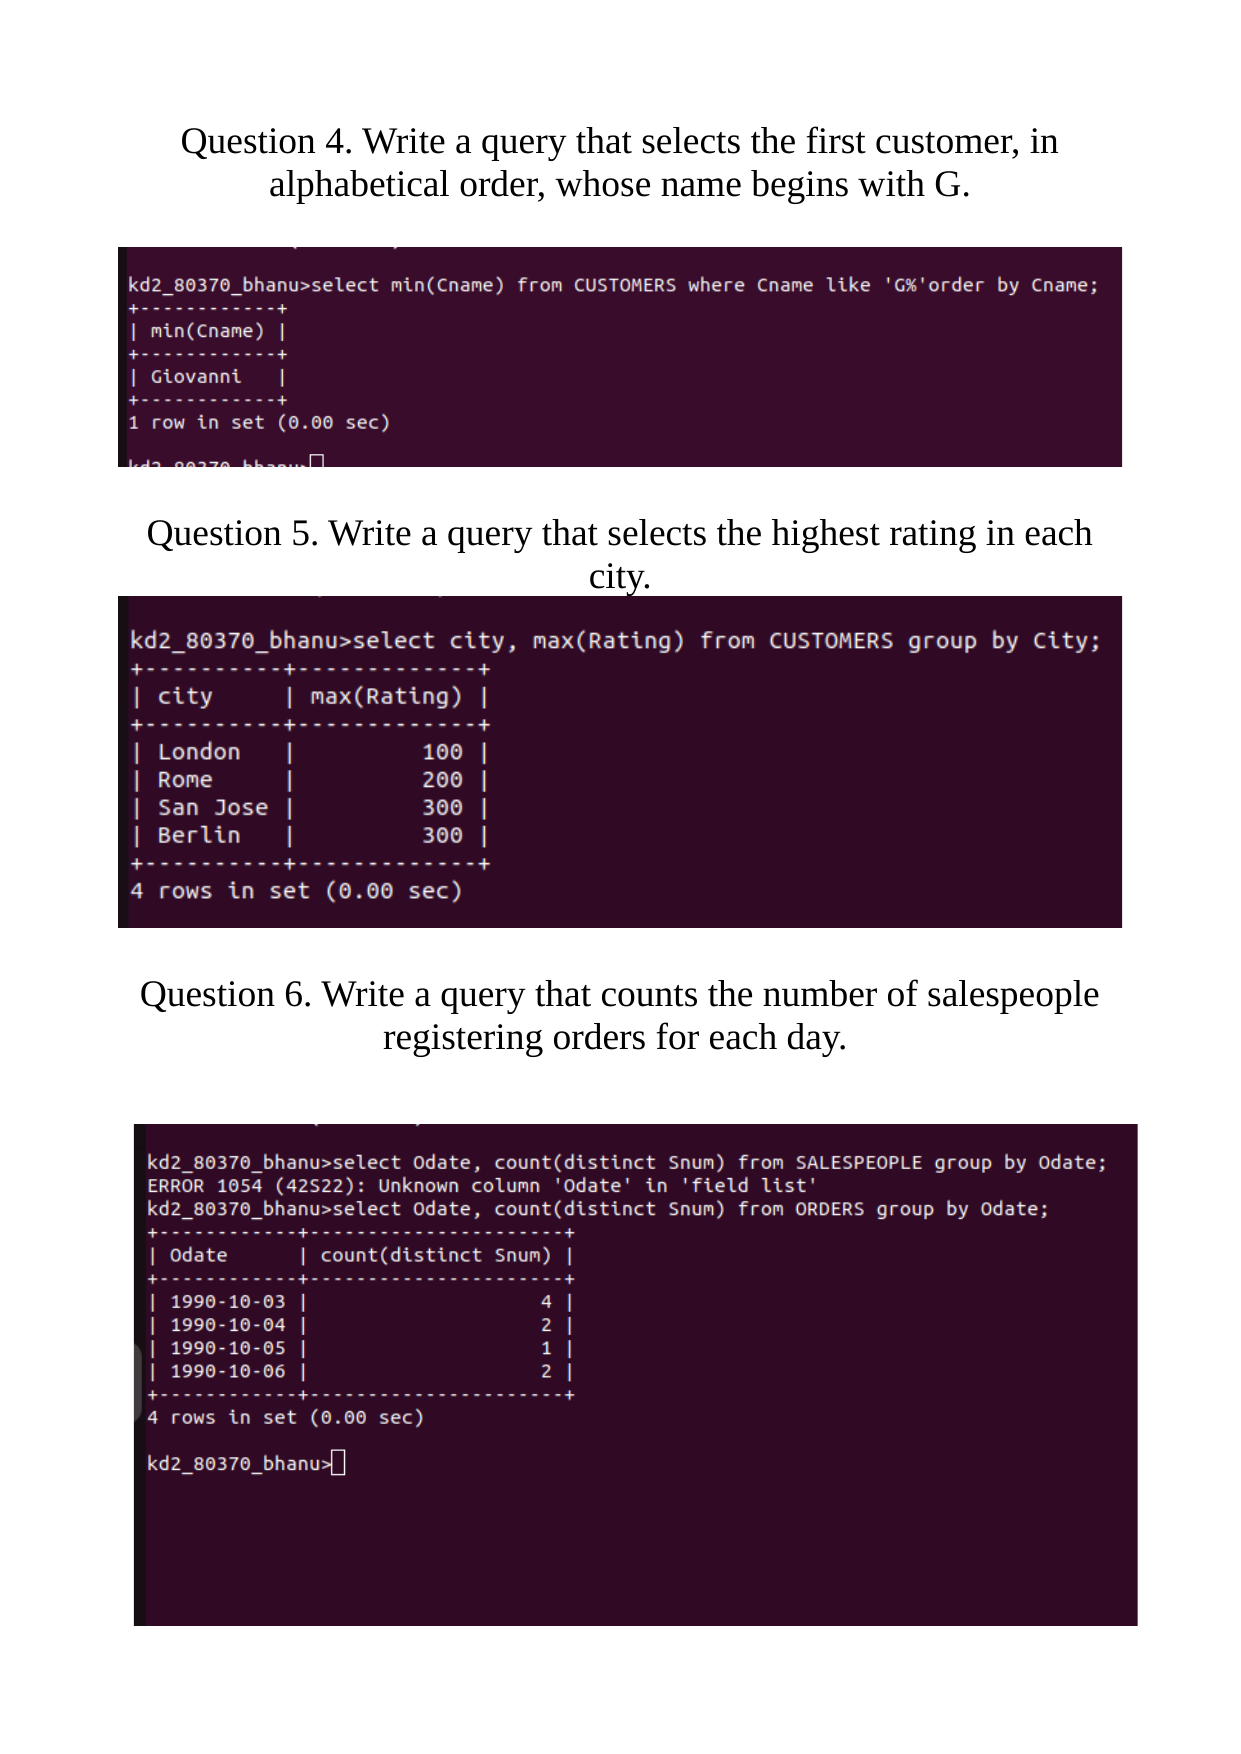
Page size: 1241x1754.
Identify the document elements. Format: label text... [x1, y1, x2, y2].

picture [118, 247, 1123, 467]
picture [118, 596, 1123, 928]
text Question 5. Write a query that selects the highest rating in each city. [118, 510, 1122, 596]
text Question 6. Write a query that counts the number of salespeople registering orders for each day. [118, 971, 1122, 1057]
picture [133, 1124, 1138, 1626]
text Question 4. Write a query that selects the first customer, in alphabetical order, whose name begins with G. [118, 118, 1122, 204]
